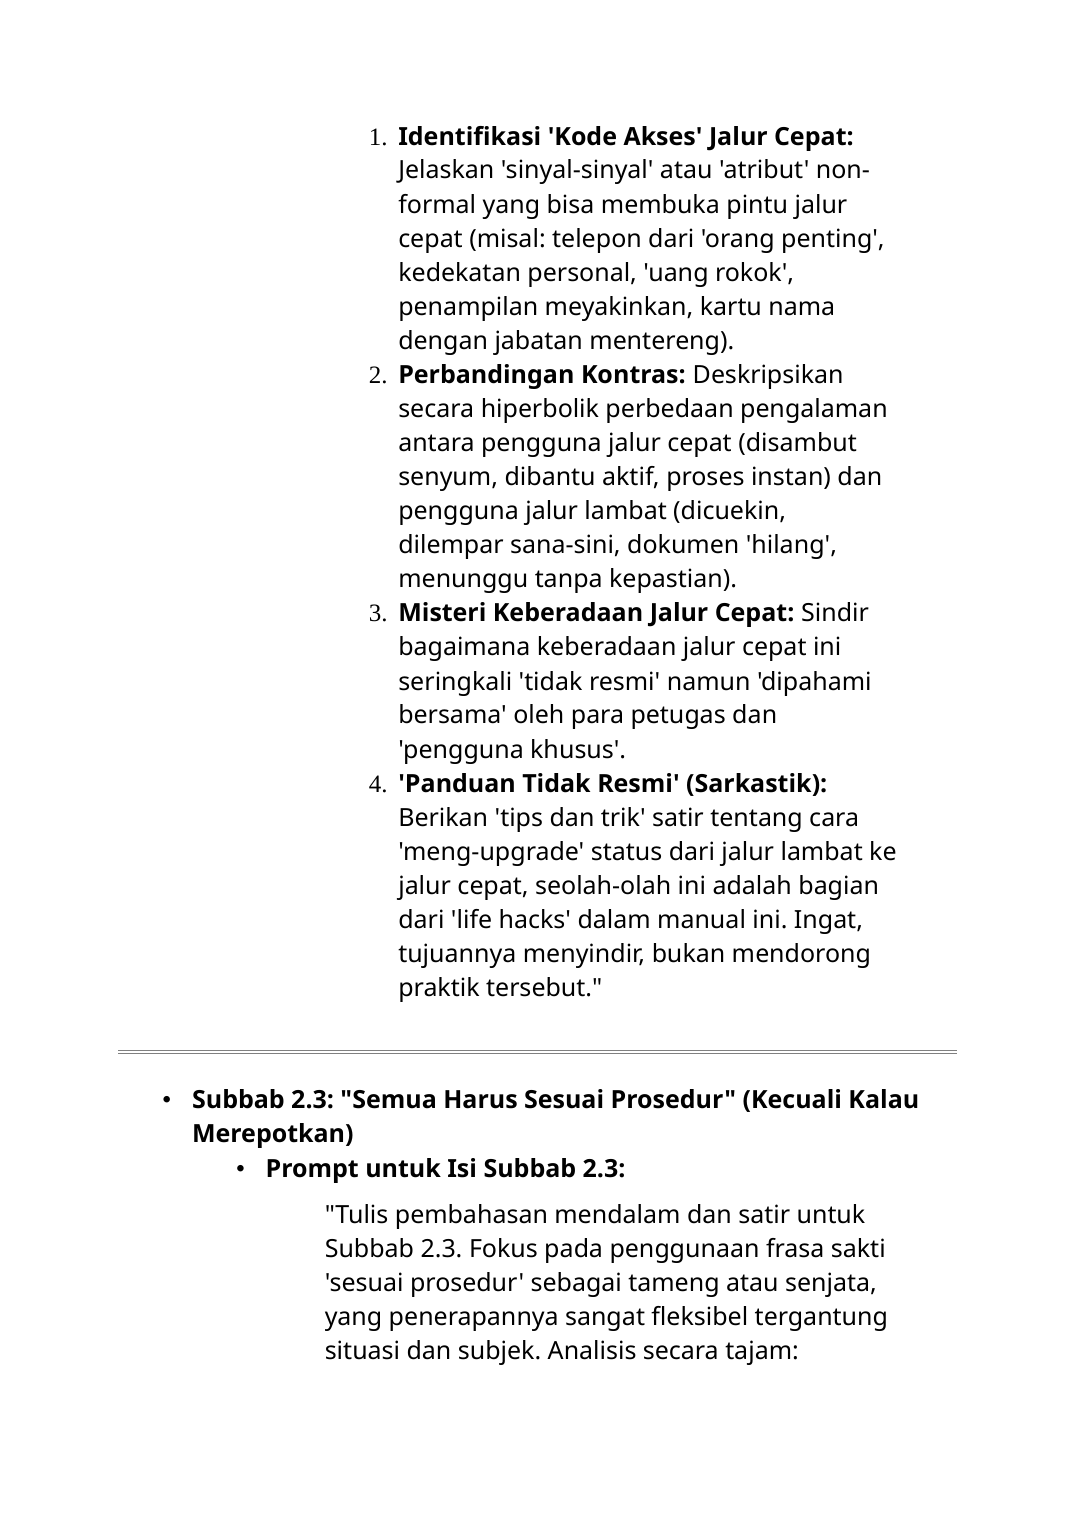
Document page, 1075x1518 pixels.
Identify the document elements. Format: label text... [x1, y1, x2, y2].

list Subbab 2.3: "Semua Harus Sesuai Prosedur" (Kecuali Kalau Merepotkan) [162, 1082, 957, 1150]
list Misteri Keberadaan Jalur Cepat: Sindir bagaimana keberadaan jalur cepat ini seringkali 'tidak resmi' namun 'dipahami bersama' oleh para petugas dan 'pengguna khusus'. [369, 595, 898, 765]
list "Tulis pembahasan mendalam dan satir untuk Subbab 2.3. Fokus pada penggunaan frasa sakti 'sesuai prosedur' sebagai tameng atau senjata, yang penerapannya sangat fleksibel tergantung situasi dan subjek. Analisis secara tajam: [295, 1197, 898, 1367]
list Identifikasi 'Kode Akses' Jalur Cepat: Jelaskan 'sinyal-sinyal' atau 'atribut' non-formal yang bisa membuka pintu jalur cepat (misal: telepon dari 'orang penting', kedekatan personal, 'uang rokok', penampilan meyakinkan, kartu nama dengan jabatan mentereng). [369, 118, 898, 357]
list 'Panduan Tidak Resmi' (Sarkastik): Berikan 'tips dan trik' satir tentang cara 'meng-upgrade' status dari jalur lambat ke jalur cepat, seolah-olah ini adalah bagian dari 'life hacks' dalam manual ini. Ingat, tujuannya menyindir, bukan mendorong praktik tersebut." [369, 765, 898, 1004]
list Perbandingan Kontras: Deskripsikan secara hiperbolik perbedaan pengalaman antara pengguna jalur cepat (disambut senyum, dibantu aktif, proses instan) dan pengguna jalur lambat (dicuekin, dilempar sana-sini, dokumen 'hilang', menunggu tanpa kepastian). [369, 357, 898, 595]
list Prompt untuk Isi Subbab 2.3: [236, 1150, 957, 1184]
